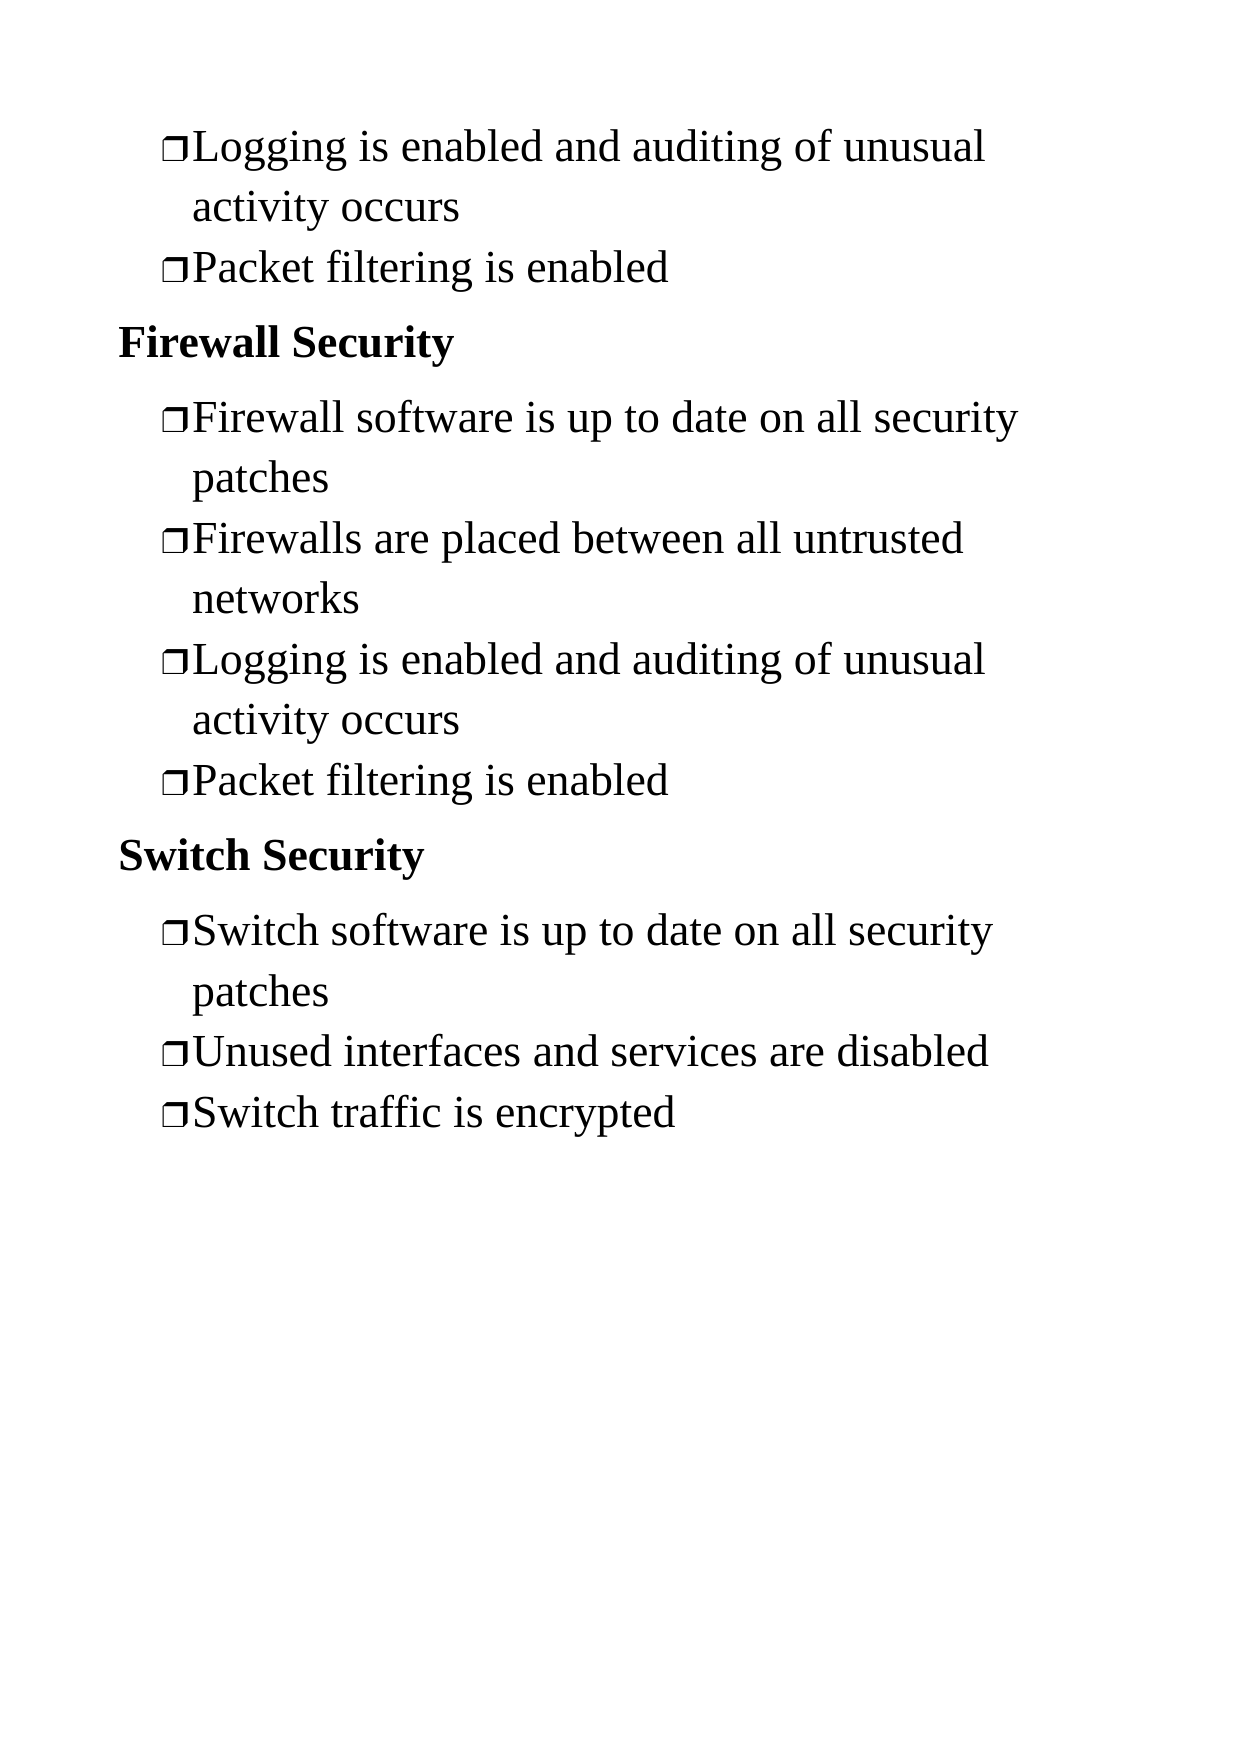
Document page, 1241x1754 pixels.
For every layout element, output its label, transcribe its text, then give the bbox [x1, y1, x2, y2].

list Switch software is up to date on all security patches [162, 903, 1122, 1016]
list Firewalls are placed between all untrusted networks [162, 510, 1122, 624]
list Firewall software is up to date on all security patches [162, 389, 1122, 503]
text Switch Security [118, 828, 1122, 880]
list Packet filtering is enabled [162, 239, 1122, 292]
list Logging is enabled and auditing of unusual activity occurs [162, 118, 1122, 231]
list Logging is enabled and auditing of unusual activity occurs [162, 631, 1122, 745]
list Unused interfaces and services are disabled [162, 1024, 1122, 1076]
list Switch traffic is encrypted [162, 1084, 1122, 1137]
list Packet filtering is enabled [162, 752, 1122, 805]
text Firewall Security [118, 314, 1122, 367]
